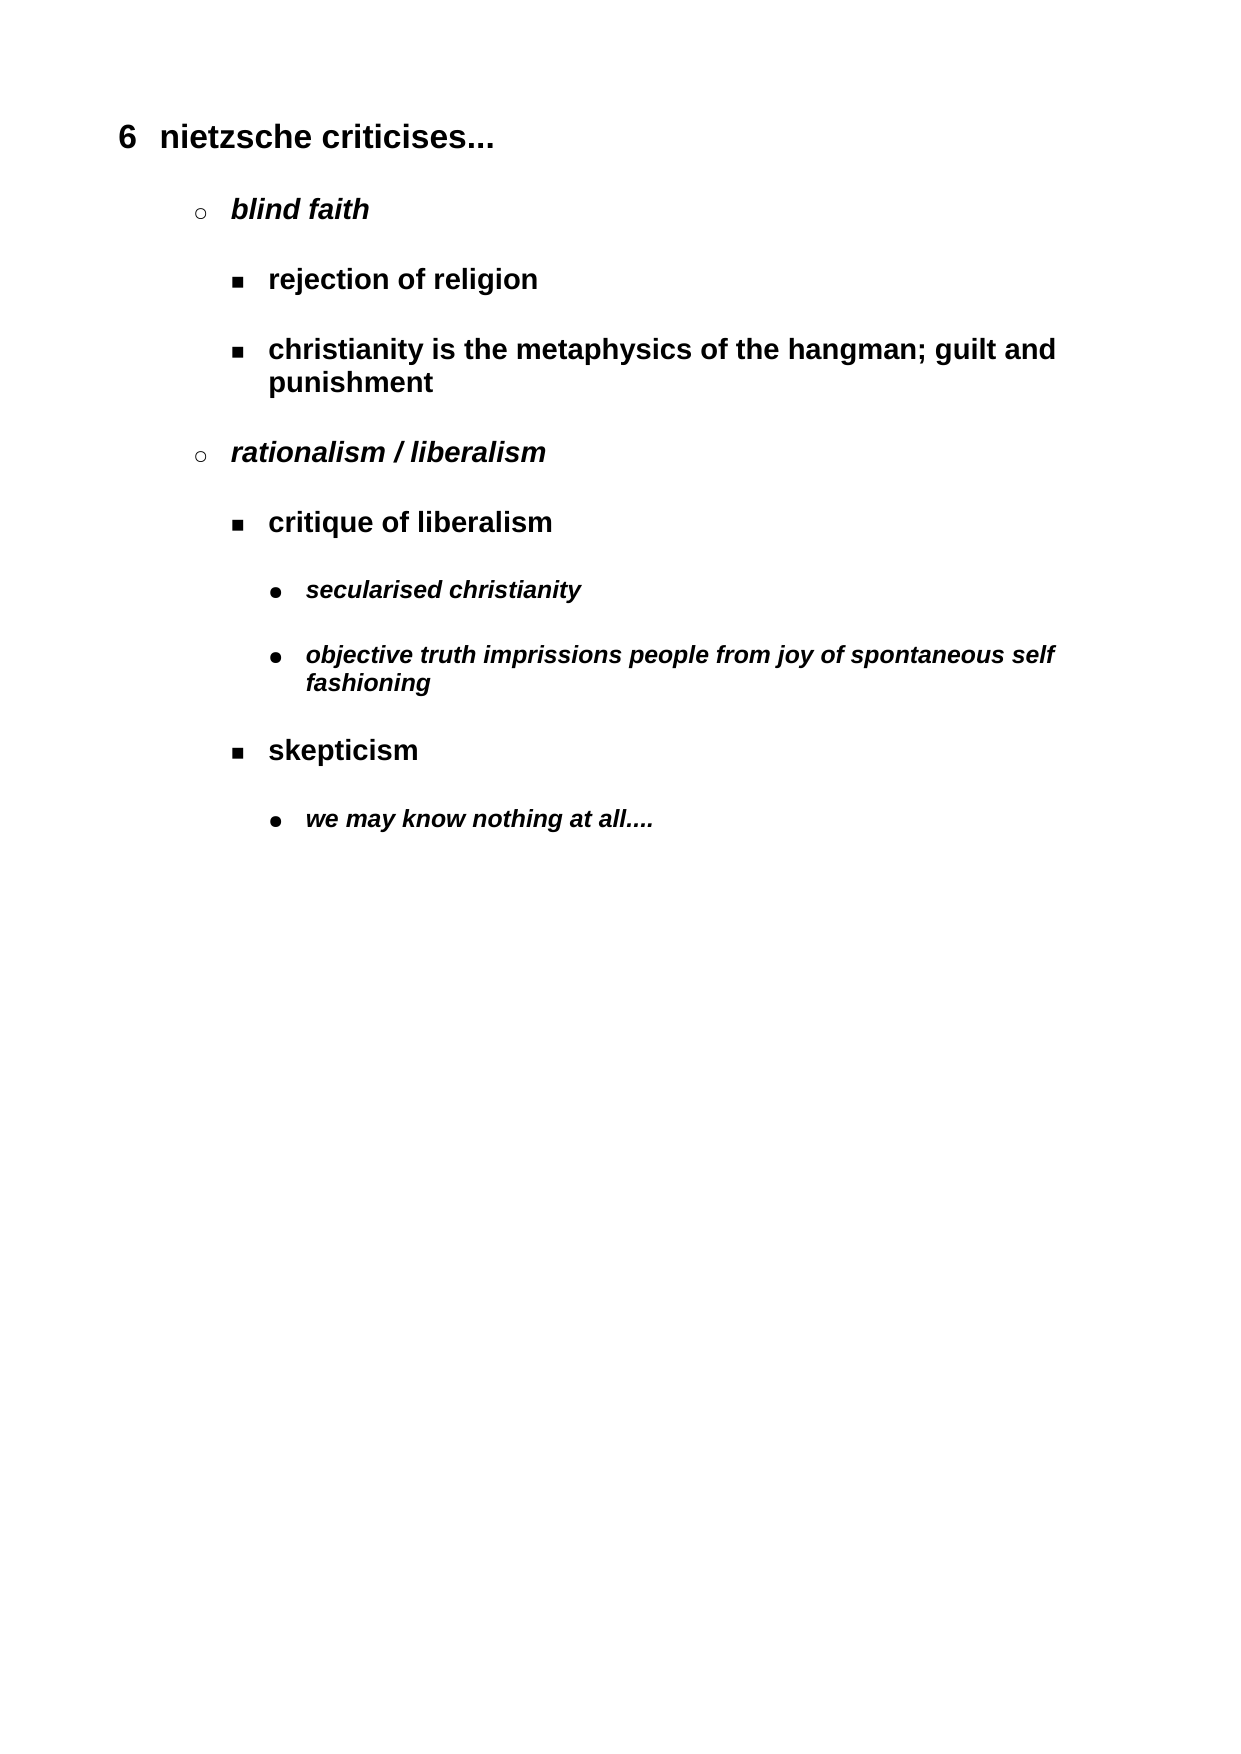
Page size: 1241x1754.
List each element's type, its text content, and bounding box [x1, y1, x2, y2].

subtitle rejection of religion [231, 263, 1122, 296]
subtitle christianity is the metaphysics of the hangman; guilt and punishment [231, 333, 1122, 398]
subtitle secularised christianity [268, 576, 1122, 604]
subtitle objective truth imprissions people from joy of spontaneous self fashioning [268, 641, 1122, 697]
subtitle we may know nothing at all.... [268, 804, 1122, 832]
subtitle blind faith [193, 193, 1122, 226]
subtitle nietzsche criticises... [118, 118, 1122, 156]
subtitle skepticism [231, 734, 1122, 767]
subtitle rationalism / liberalism [193, 436, 1122, 469]
subtitle critique of liberalism [231, 506, 1122, 539]
